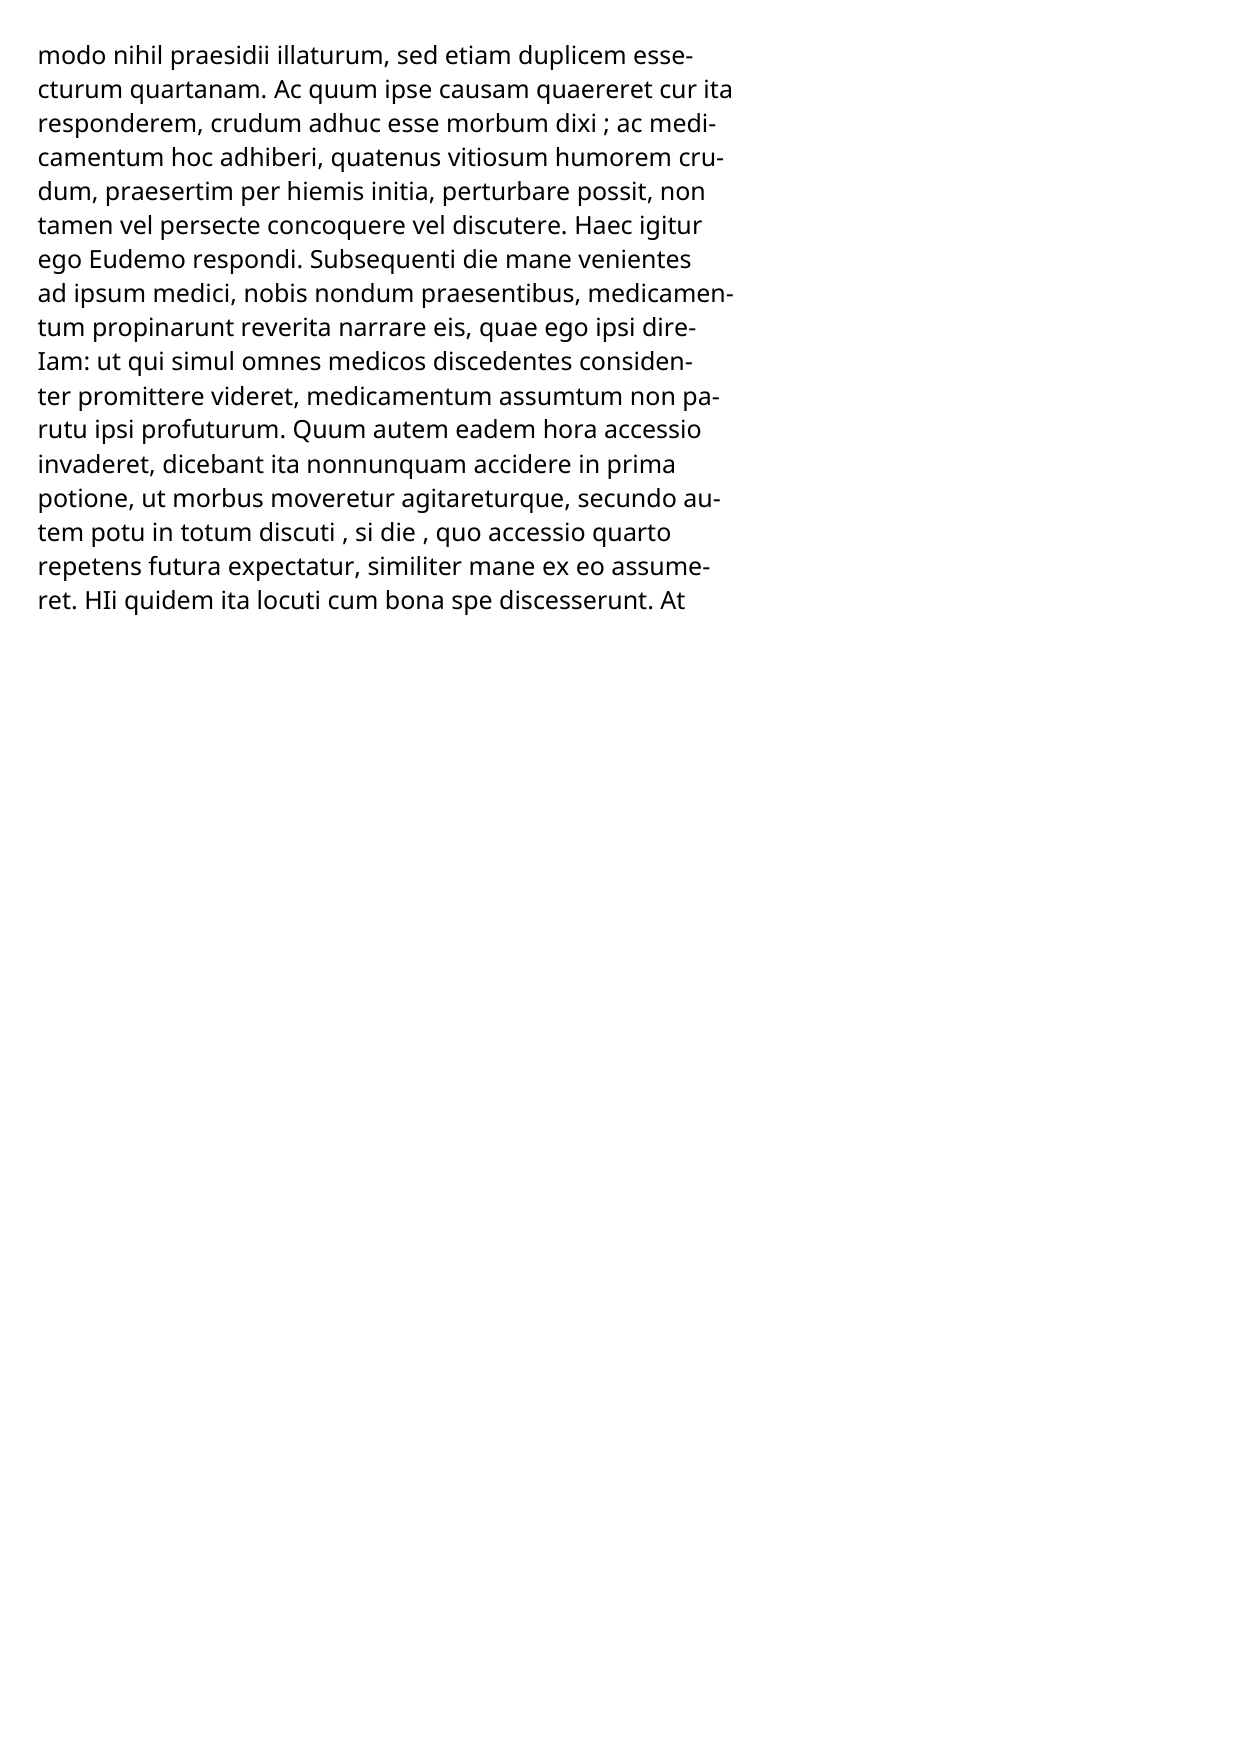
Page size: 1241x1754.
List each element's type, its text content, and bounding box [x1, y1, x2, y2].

text modo nihil praesidii illaturum, sed etiam duplicem esse- cturum quartanam. Ac quum ipse causam quaereret cur ita responderem, crudum adhuc esse morbum dixi ; ac medi- camentum hoc adhiberi, quatenus vitiosum humorem cru- dum, praesertim per hiemis initia, perturbare possit, non tamen vel persecte concoquere vel discutere. Haec igitur ego Eudemo respondi. Subsequenti die mane venientes ad ipsum medici, nobis nondum praesentibus, medicamen- tum propinarunt reverita narrare eis, quae ego ipsi dire- Iam: ut qui simul omnes medicos discedentes considen- ter promittere videret, medicamentum assumtum non pa- rutu ipsi profuturum. Quum autem eadem hora accessio invaderet, dicebant ita nonnunquam accidere in prima potione, ut morbus moveretur agitareturque, secundo au- tem potu in totum discuti , si die , quo accessio quarto repetens futura expectatur, similiter mane ex eo assume- ret. HIi quidem ita locuti cum bona spe discesserunt. At [37, 37, 1203, 617]
